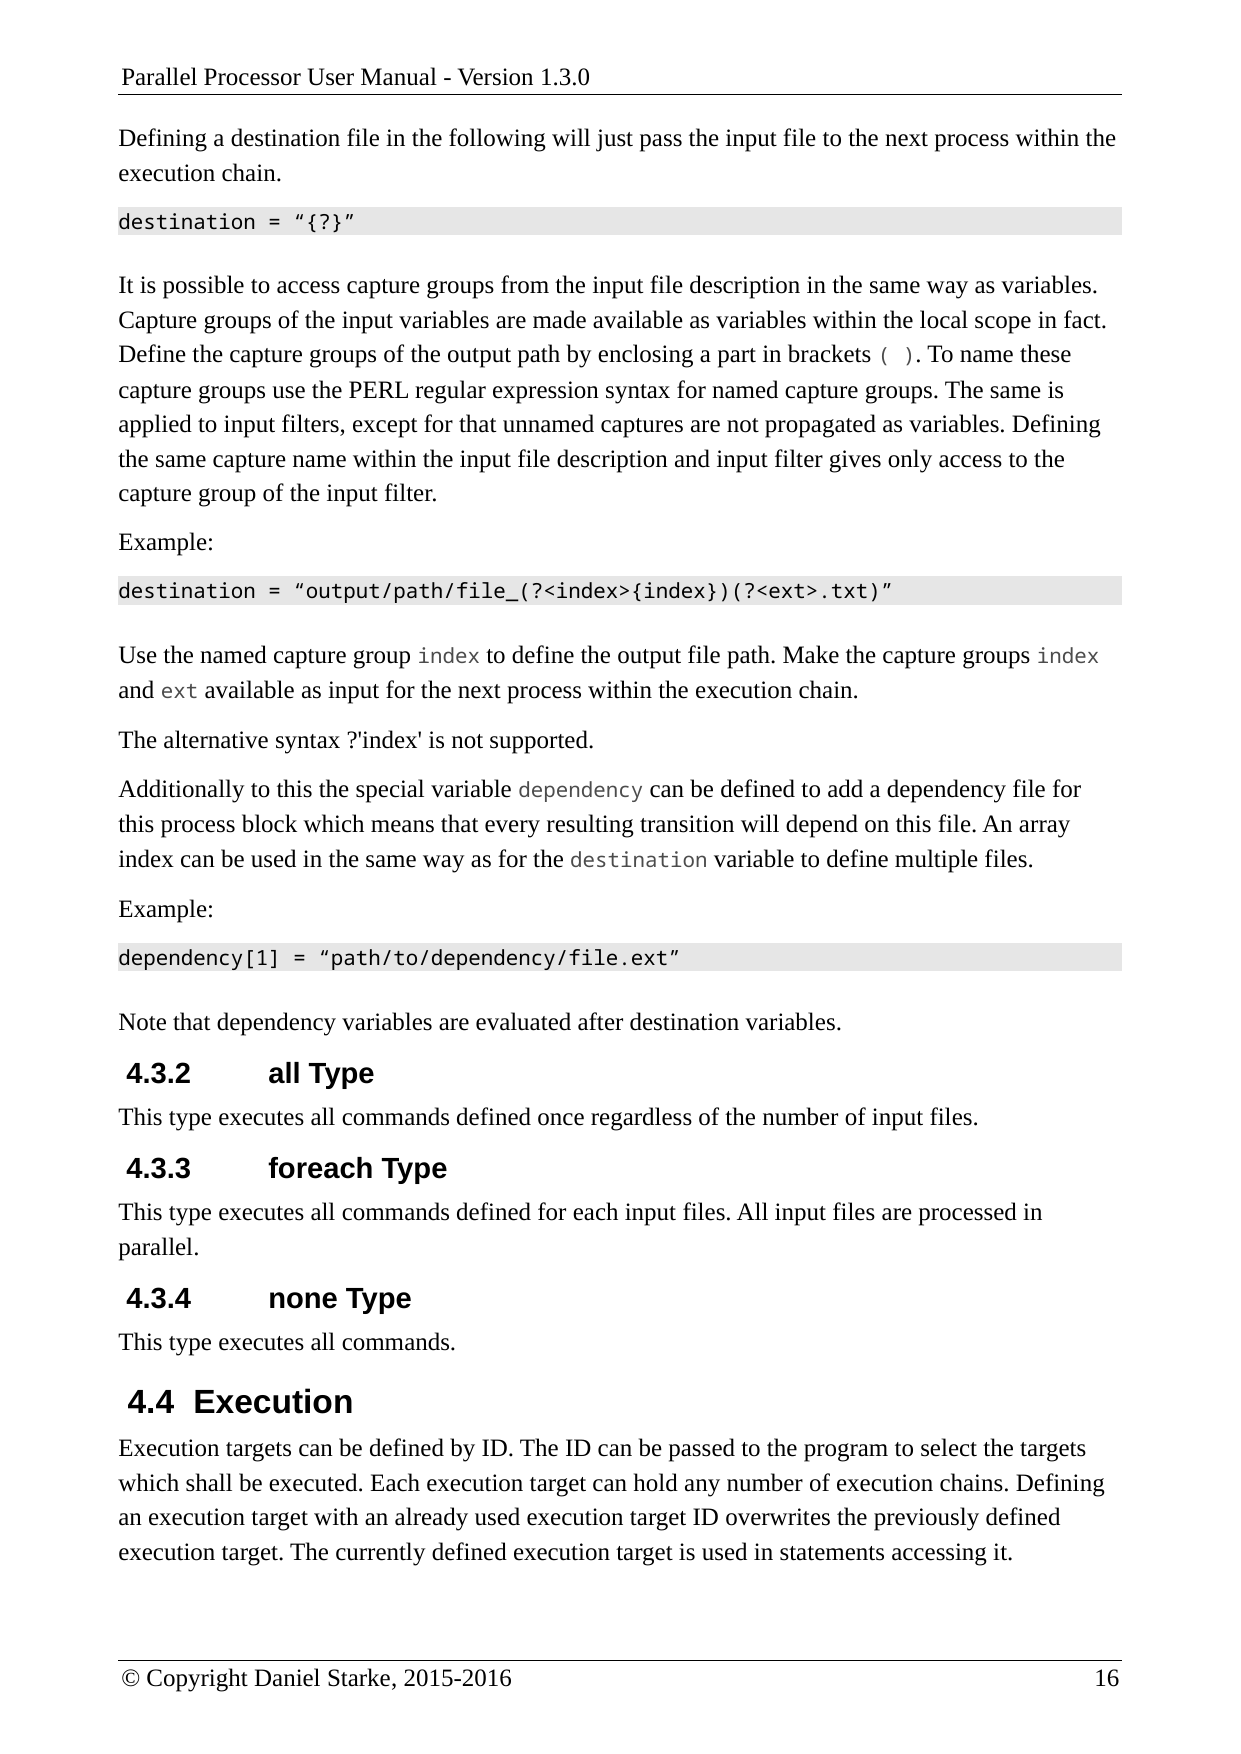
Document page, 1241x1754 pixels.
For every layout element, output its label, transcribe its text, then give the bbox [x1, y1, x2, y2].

text Defining a destination file in the following will just pass the input file to the next process within the execution chain. [118, 123, 1122, 186]
text Additionally to this the special variable dependency can be defined to add a dependency file for this process block which means that every resulting transition will depend on this file. An array index can be used in the same way as for the destination variable to define multiple files. [118, 774, 1122, 873]
text This type executes all commands defined for each input files. All input files are processed in parallel. [118, 1197, 1122, 1260]
text This type executes all commands defined once regardless of the number of input files. [118, 1102, 1122, 1131]
text Execution targets can be defined by ID. The ID can be passed to the program to select the targets which shall be executed. Each execution target can hold any number of execution chains. Defining an execution target with an already used execution target ID overwrites the previously defined execution target. The currently defined execution target is used in statements accessing it. [118, 1433, 1122, 1565]
subtitle none Type [118, 1281, 1122, 1314]
text destination = “{?}” [118, 207, 1122, 235]
text Example: [118, 894, 1122, 923]
text destination = “output/path/file_(?<index>{index})(?<ext>.txt)” [118, 576, 1122, 605]
text It is possible to access capture groups from the input file description in the same way as variables. Capture groups of the input variables are made available as variables within the local scope in fact. Define the capture groups of the output path by enclosing a part in brackets ( ). To name these capture groups use the PERL regular expression syntax for named capture groups. The same is applied to input filters, except for that unnamed captures are not propagated as variables. Defining the same capture name within the input file description and input filter gives only access to the capture group of the input filter. [118, 271, 1122, 507]
text This type executes all commands. [118, 1327, 1122, 1355]
subtitle all Type [118, 1056, 1122, 1089]
subtitle foreach Type [118, 1151, 1122, 1184]
text Use the named capture group index to define the output file path. Make the capture groups index and ext available as input for the next process within the execution chain. [118, 640, 1122, 705]
text Example: [118, 527, 1122, 556]
text The alternative syntax ?'index' is not supported. [118, 725, 1122, 754]
text dependency[1] = “path/to/dependency/file.ext” [118, 943, 1122, 971]
text Note that dependency variables are evaluated after destination variables. [118, 1007, 1122, 1036]
subtitle Execution [118, 1382, 1122, 1421]
